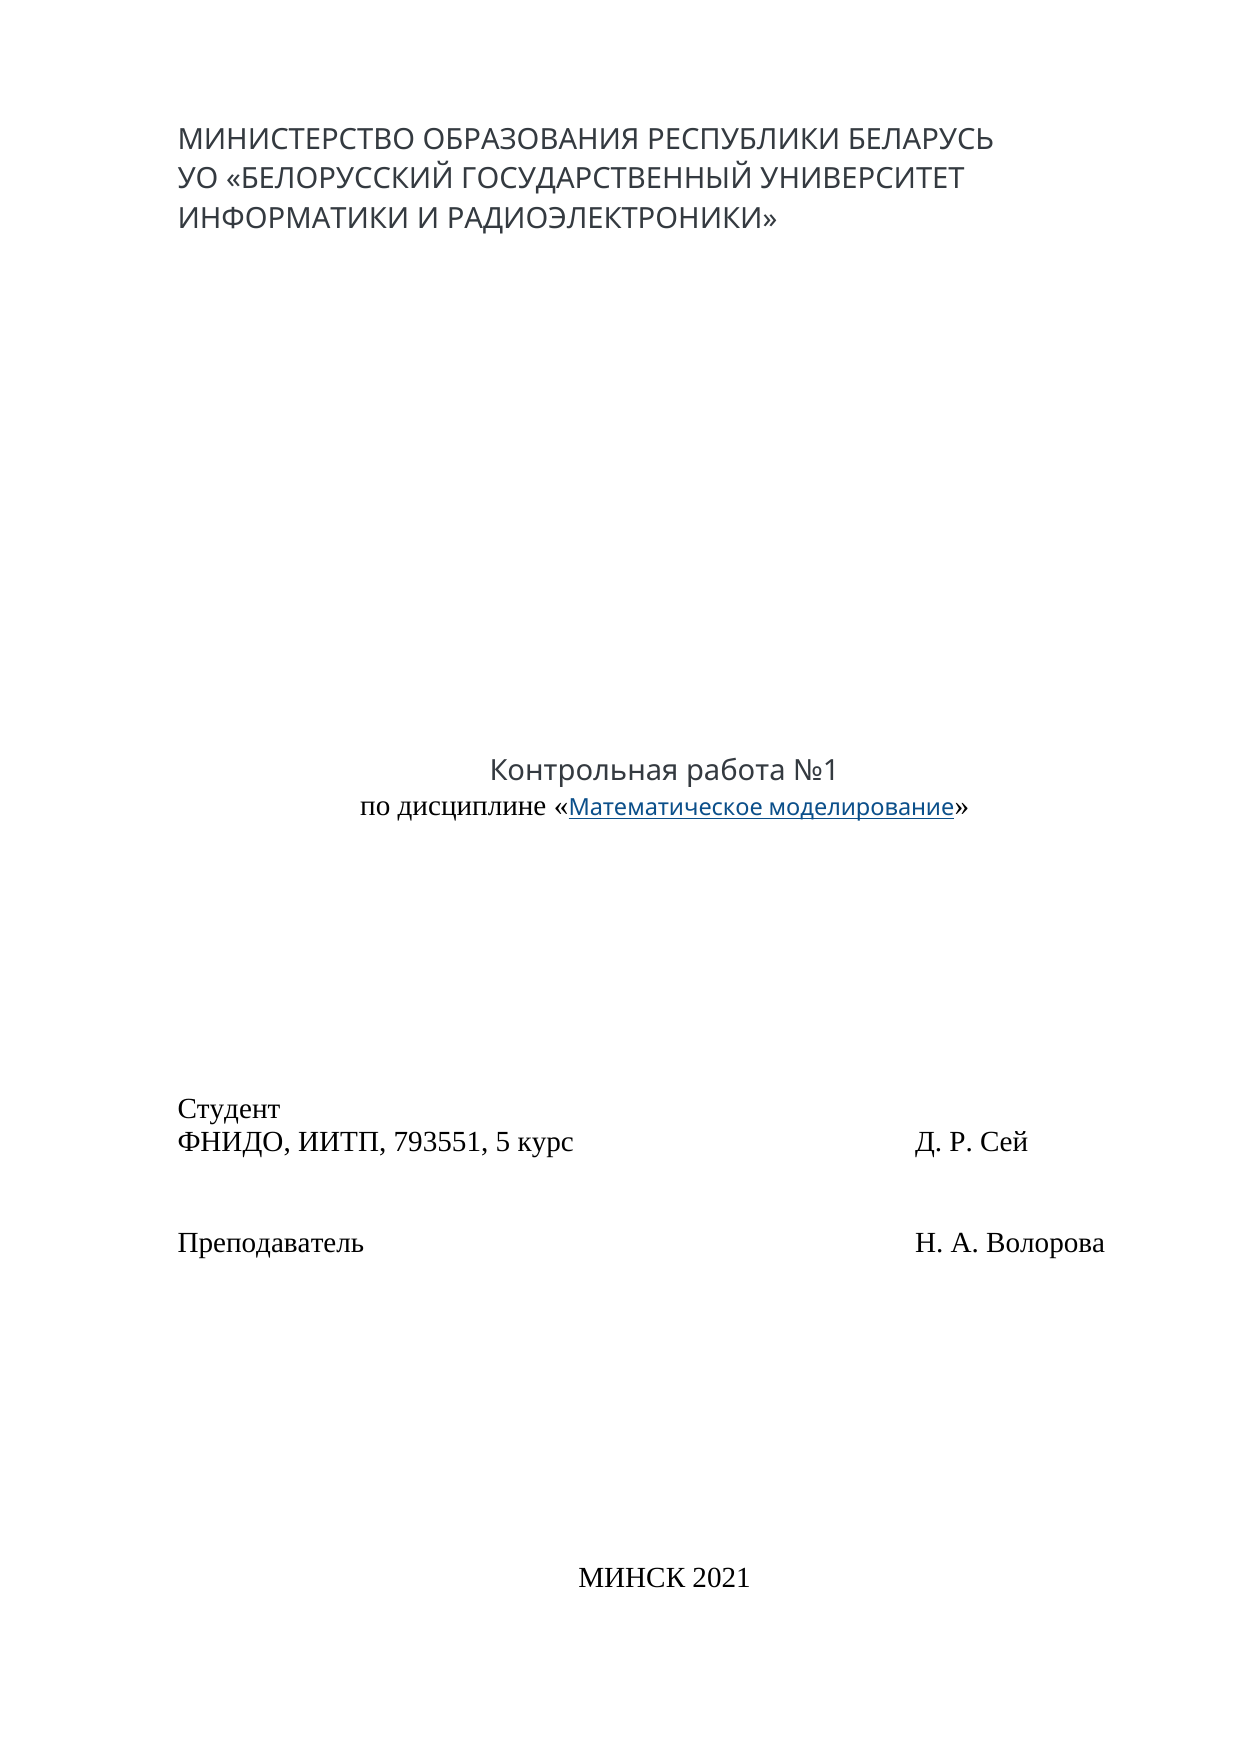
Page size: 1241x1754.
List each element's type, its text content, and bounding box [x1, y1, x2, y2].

text Контрольная работа №1 [177, 749, 1152, 788]
text по дисциплине «Математическое моделирование» [177, 788, 1152, 823]
text УО «БЕЛОРУССКИЙ ГОСУДАРСТВЕННЫЙ УНИВЕРСИТЕТ ИНФОРМАТИКИ И РАДИОЭЛЕКТРОНИКИ» [177, 158, 1152, 237]
text ФНИДО, ИИТП, 793551, 5 курс Д. Р. Сей [177, 1124, 1152, 1158]
text Студент [177, 1091, 1152, 1124]
text МИНСК 2021 [177, 1561, 1152, 1594]
text МИНИСТЕРСТВО ОБРАЗОВАНИЯ РЕСПУБЛИКИ БЕЛАРУСЬ [177, 118, 1152, 158]
text Преподаватель Н. A. Волорова [177, 1225, 1152, 1259]
